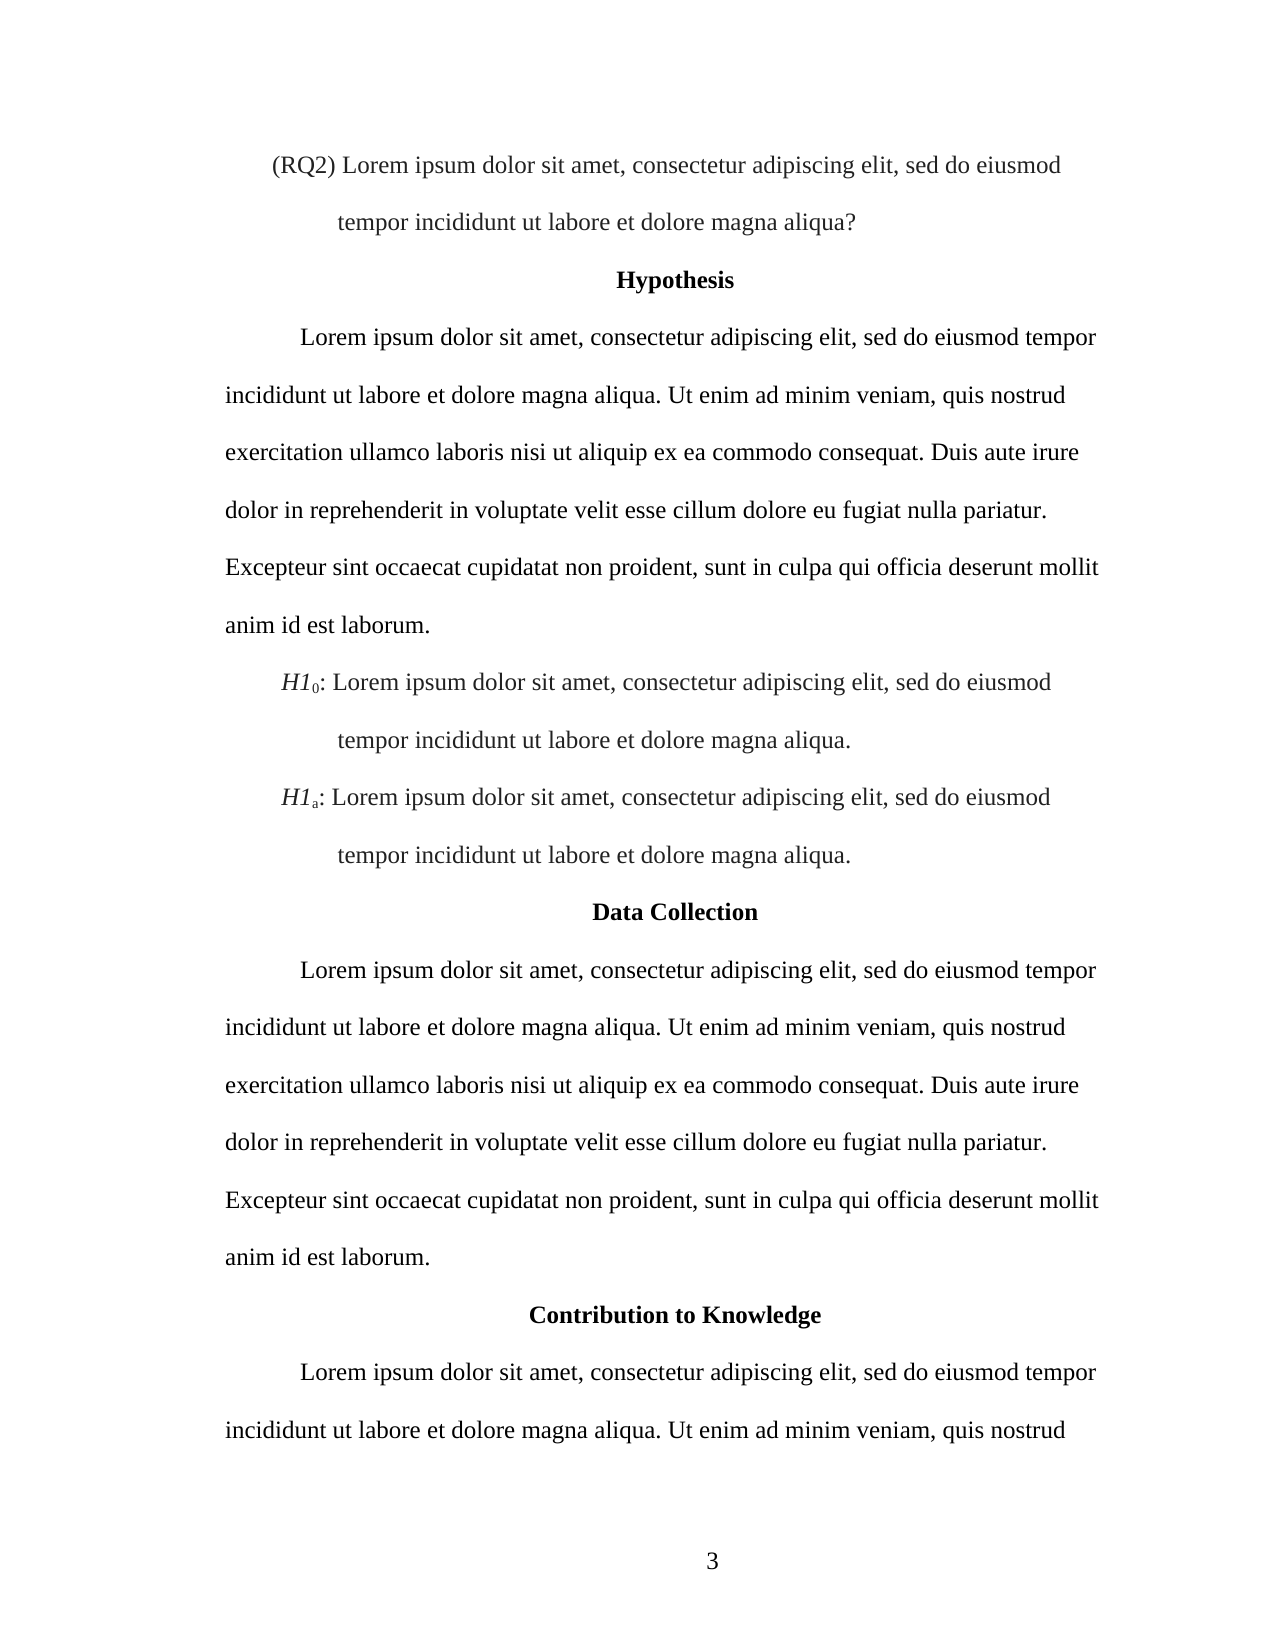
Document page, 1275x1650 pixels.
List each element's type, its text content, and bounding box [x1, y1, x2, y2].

list H1a: Lorem ipsum dolor sit amet, consectetur adipiscing elit, sed do eiusmod tempor incididunt ut labore et dolore magna aliqua. [281, 782, 1125, 869]
subtitle Contribution to Knowledge [225, 1300, 1125, 1329]
subtitle Hypothesis [225, 265, 1125, 294]
text Lorem ipsum dolor sit amet, consectetur adipiscing elit, sed do eiusmod tempor incididunt ut labore et dolore magna aliqua. Ut enim ad minim veniam, quis nostrud exercitation ullamco laboris nisi ut aliquip ex ea commodo consequat. Duis aute irure dolor in reprehenderit in voluptate velit esse cillum dolore eu fugiat nulla pariatur. Excepteur sint occaecat cupidatat non proident, sunt in culpa qui officia deserunt mollit anim id est laborum. [225, 322, 1125, 639]
list (RQ2) Lorem ipsum dolor sit amet, consectetur adipiscing elit, sed do eiusmod tempor incididunt ut labore et dolore magna aliqua? [272, 150, 1125, 236]
text Lorem ipsum dolor sit amet, consectetur adipiscing elit, sed do eiusmod tempor incididunt ut labore et dolore magna aliqua. Ut enim ad minim veniam, quis nostrud exercitation ullamco laboris nisi ut aliquip ex ea commodo consequat. Duis aute irure dolor in reprehenderit in voluptate velit esse cillum dolore eu fugiat nulla pariatur. Excepteur sint occaecat cupidatat non proident, sunt in culpa qui officia deserunt mollit anim id est laborum. [225, 955, 1125, 1271]
text Lorem ipsum dolor sit amet, consectetur adipiscing elit, sed do eiusmod tempor incididunt ut labore et dolore magna aliqua. Ut enim ad minim veniam, quis nostrud [225, 1357, 1125, 1444]
list H10: Lorem ipsum dolor sit amet, consectetur adipiscing elit, sed do eiusmod tempor incididunt ut labore et dolore magna aliqua. [281, 667, 1125, 754]
subtitle Data Collection [225, 897, 1125, 926]
